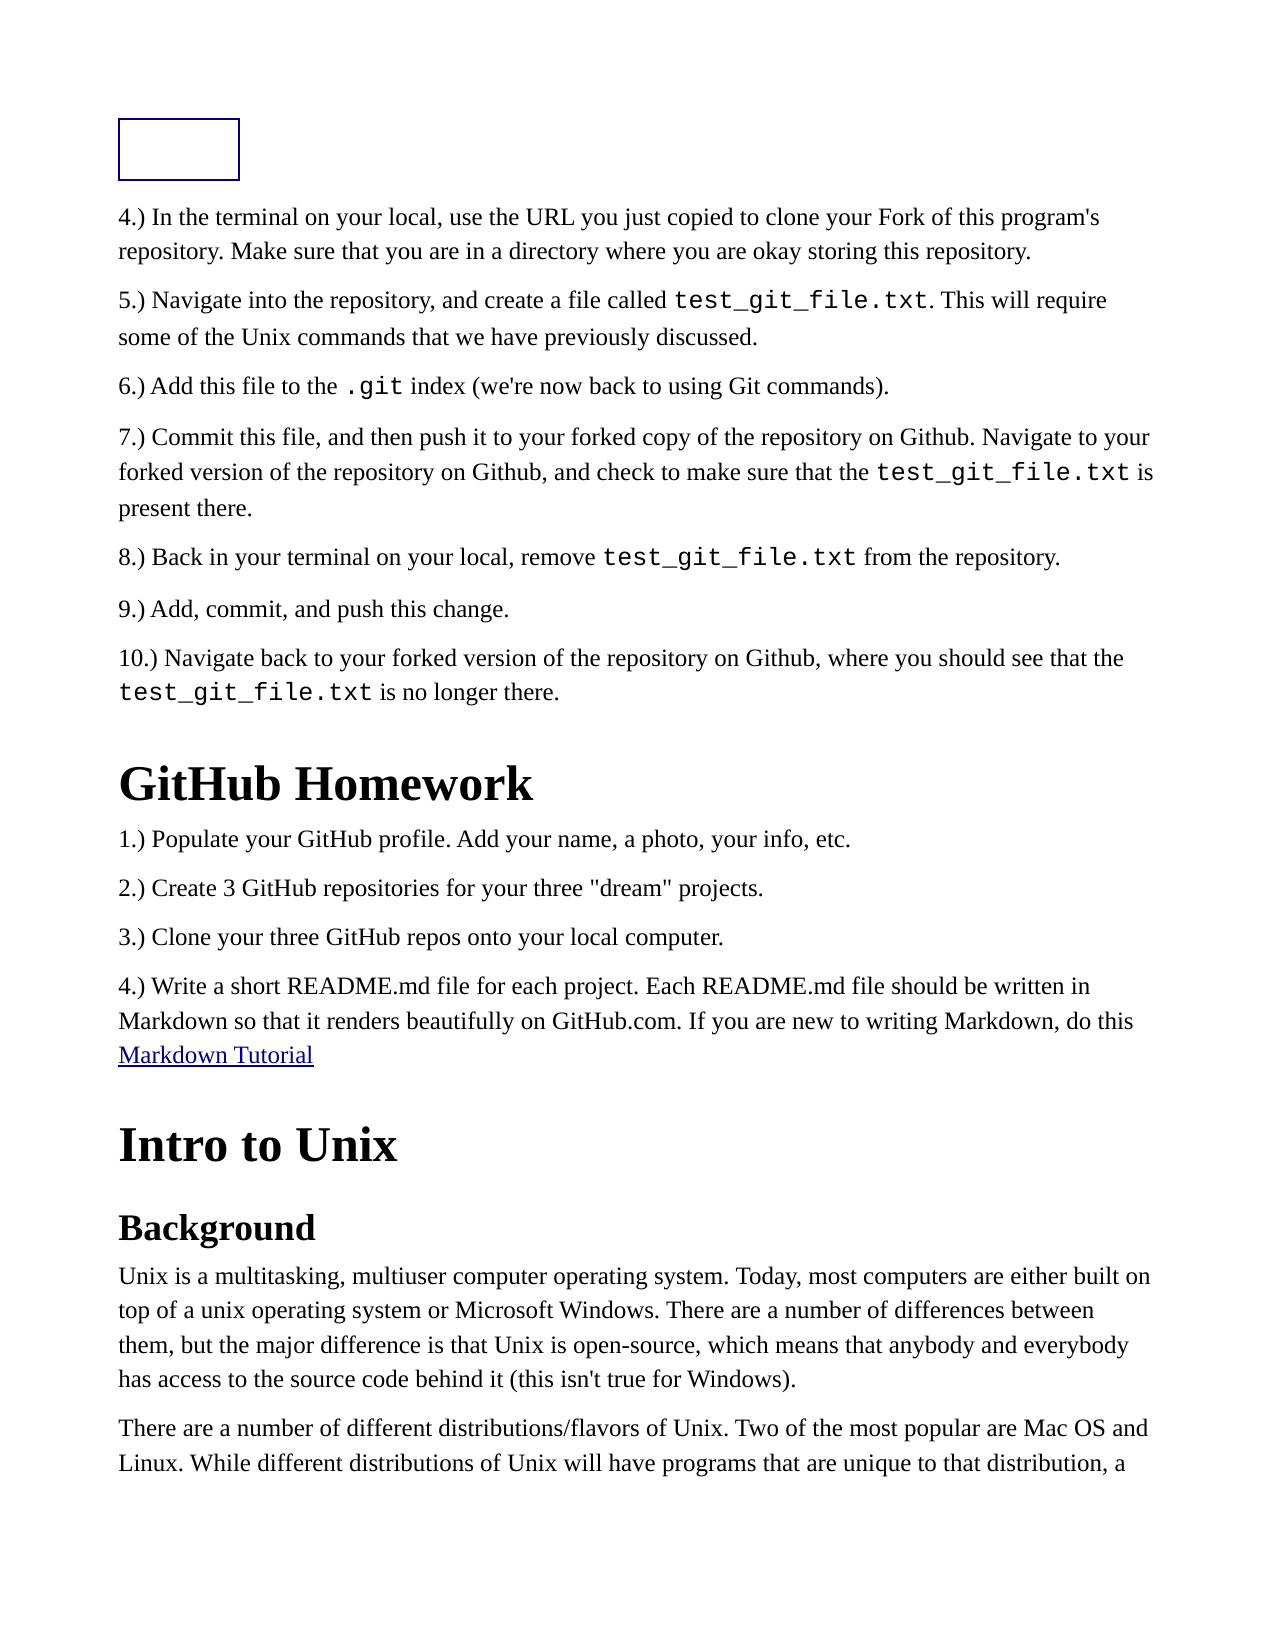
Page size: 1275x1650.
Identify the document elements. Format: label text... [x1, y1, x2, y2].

text Unix is a multitasking, multiuser computer operating system. Today, most computers are either built on top of a unix operating system or Microsoft Windows. There are a number of differences between them, but the major difference is that Unix is open-source, which means that anybody and everybody has access to the source code behind it (this isn't true for Windows). [118, 1261, 1157, 1393]
text 4.) In the terminal on your local, use the URL you just copied to clone your Fork of this program's repository. Make sure that you are in a directory where you are okay storing this repository. [118, 202, 1157, 265]
text 7.) Commit this file, and then push it to your forked copy of the repository on Github. Navigate to your forked version of the repository on Github, and check to make sure that the test_git_file.txt is present there. [118, 422, 1157, 522]
text 10.) Navigate back to your forked version of the repository on Github, where you should see that the test_git_file.txt is no longer there. [118, 643, 1157, 708]
text 4.) Write a short README.md file for each project. Each README.md file should be written in Markdown so that it renders beautifully on GitHub.com. If you are new to writing Markdown, do this Markdown Tutorial [118, 971, 1157, 1069]
text 6.) Add this file to the .git index (we're now back to using Git commands). [118, 371, 1157, 402]
text 1.) Populate your GitHub profile. Add your name, a photo, your info, etc. [118, 824, 1157, 853]
text 3.) Clone your three GitHub repos onto your local computer. [118, 922, 1157, 951]
text 5.) Navigate into the repository, and create a file called test_git_file.txt. This will require some of the Unix commands that we have previously discussed. [118, 285, 1157, 350]
subtitle GitHub Homework [118, 754, 1157, 812]
subtitle Background [118, 1205, 1157, 1248]
text 9.) Add, commit, and push this change. [118, 594, 1157, 623]
text There are a number of different distributions/flavors of Unix. Two of the most popular are Mac OS and Linux. While different distributions of Unix will have programs that are unique to that distribution, a [118, 1413, 1157, 1476]
subtitle Intro to Unix [118, 1114, 1157, 1172]
text 2.) Create 3 GitHub repositories for your three "dream" projects. [118, 873, 1157, 902]
text 8.) Back in your terminal on your local, remove test_git_file.txt from the repository. [118, 542, 1157, 573]
